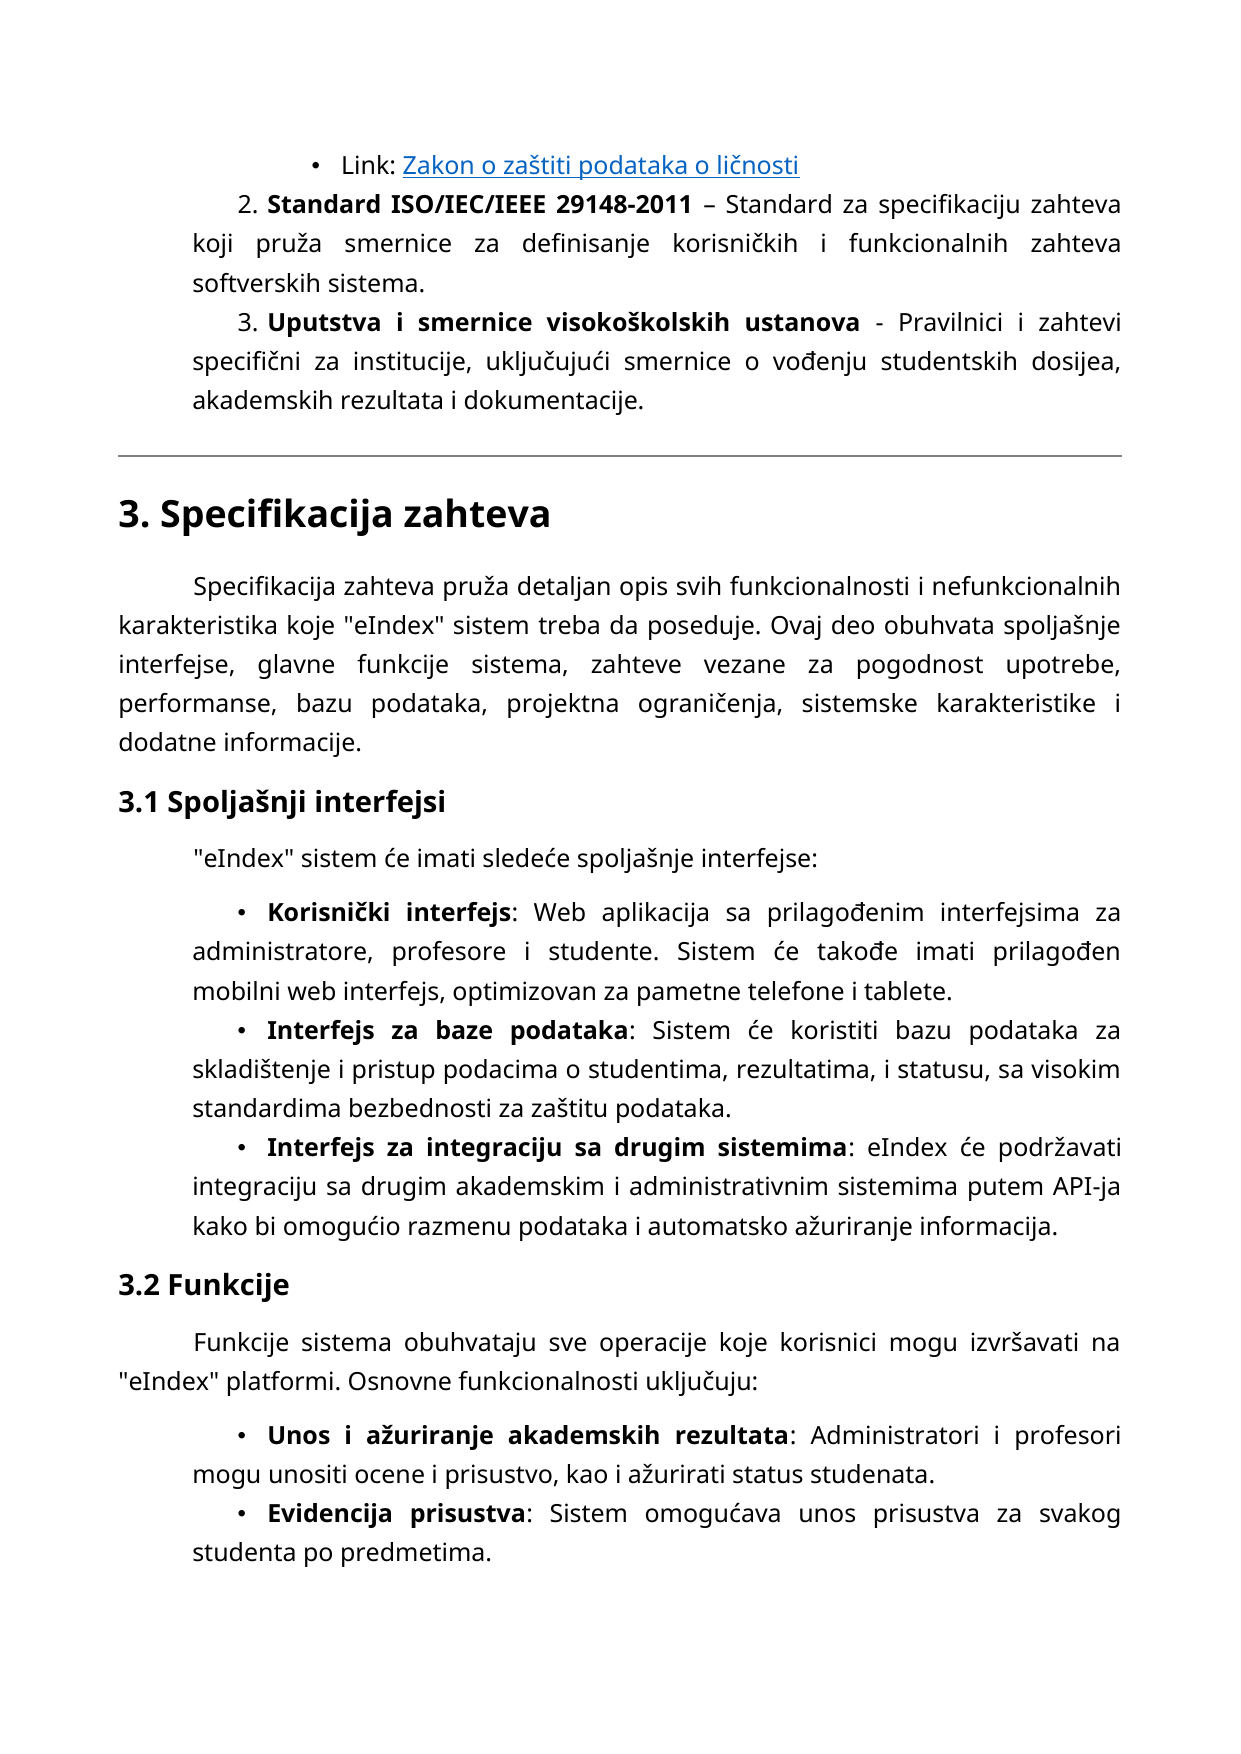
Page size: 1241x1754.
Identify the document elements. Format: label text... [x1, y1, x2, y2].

subtitle 3. Specifikacija zahteva [118, 487, 1122, 538]
list Link: Zakon o zaštiti podataka o ličnosti [236, 148, 1122, 182]
list Standard ISO/IEC/IEEE 29148-2011 – Standard za specifikaciju zahteva koji pruža smernice za definisanje korisničkih i funkcionalnih zahteva softverskih sistema. [162, 187, 1122, 299]
subtitle 3.2 Funkcije [118, 1264, 1122, 1304]
subtitle 3.1 Spoljašnji interfejsi [118, 781, 1122, 821]
list Interfejs za baze podataka: Sistem će koristiti bazu podataka za skladištenje i pristup podacima o studentima, rezultatima, i statusu, sa visokim standardima bezbednosti za zaštitu podataka. [162, 1012, 1122, 1125]
text Specifikacija zahteva pruža detaljan opis svih funkcionalnosti i nefunkcionalnih karakteristika koje "eIndex" sistem treba da poseduje. Ovaj deo obuhvata spoljašnje interfejse, glavne funkcije sistema, zahteve vezane za pogodnost upotrebe, performanse, bazu podataka, projektna ograničenja, sistemske karakteristike i dodatne informacije. [118, 568, 1122, 759]
list Interfejs za integraciju sa drugim sistemima: eIndex će podržavati integraciju sa drugim akademskim i administrativnim sistemima putem API-ja kako bi omogućio razmenu podataka i automatsko ažuriranje informacija. [162, 1130, 1122, 1242]
list Evidencija prisustva: Sistem omogućava unos prisustva za svakog studenta po predmetima. [162, 1496, 1122, 1569]
text Funkcije sistema obuhvataju sve operacije koje korisnici mogu izvršavati na "eIndex" platformi. Osnovne funkcionalnosti uključuju: [118, 1324, 1122, 1398]
list Unos i ažuriranje akademskih rezultata: Administratori i profesori mogu unositi ocene i prisustvo, kao i ažurirati status studenata. [162, 1417, 1122, 1491]
text "eIndex" sistem će imati sledeće spoljašnje interfejse: [118, 841, 1122, 875]
list Korisnički interfejs: Web aplikacija sa prilagođenim interfejsima za administratore, profesore i studente. Sistem će takođe imati prilagođen mobilni web interfejs, optimizovan za pametne telefone i tablete. [162, 895, 1122, 1007]
list Uputstva i smernice visokoškolskih ustanova - Pravilnici i zahtevi specifični za institucije, uključujući smernice o vođenju studentskih dosijea, akademskih rezultata i dokumentacije. [162, 304, 1122, 417]
